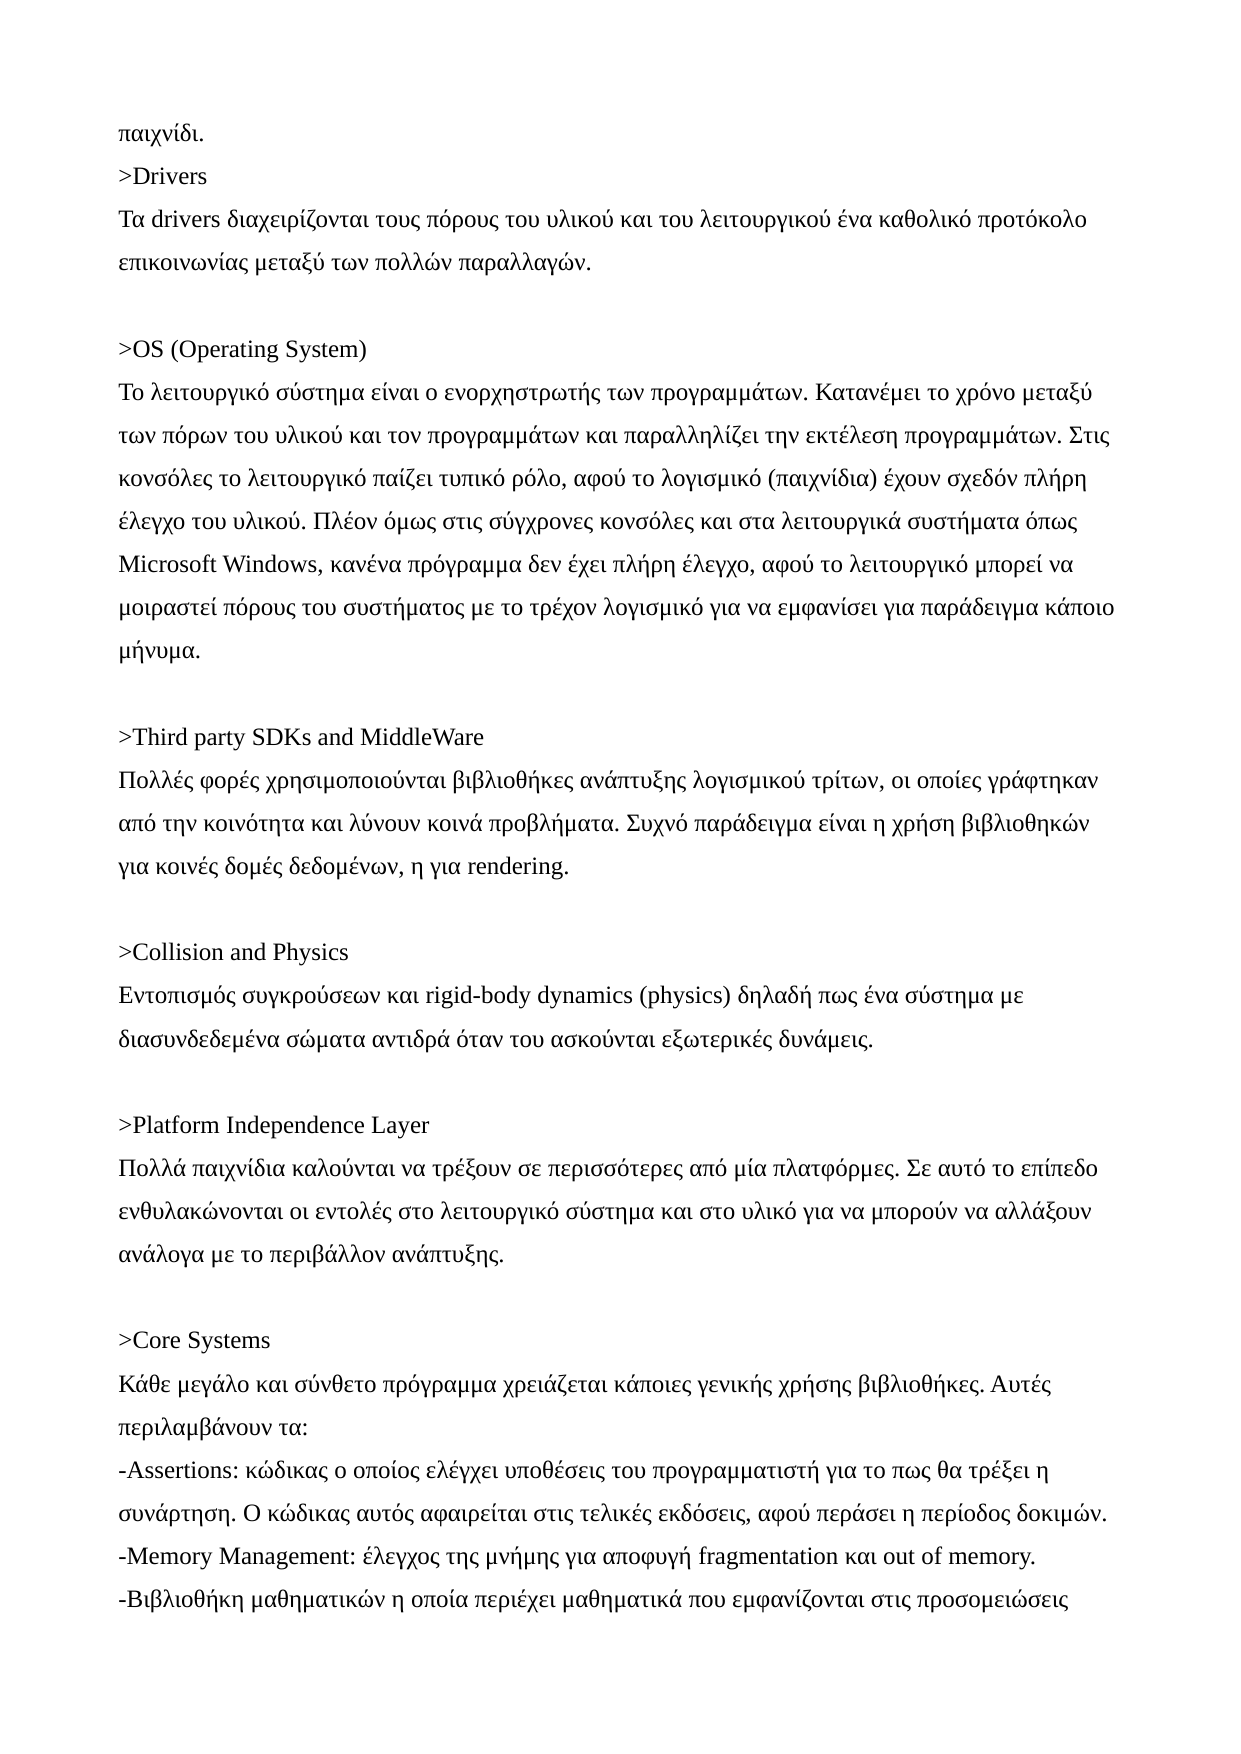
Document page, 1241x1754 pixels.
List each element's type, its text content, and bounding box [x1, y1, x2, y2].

text Κάθε μεγάλο και σύνθετο πρόγραμμα χρειάζεται κάποιες γενικής χρήσης βιβλιοθήκες. Αυτές περιλαμβάνουν τα: [118, 1369, 1122, 1441]
text -Βιβλιοθήκη μαθηματικών η οποία περιέχει μαθηματικά που εμφανίζονται στις προσομειώσεις [118, 1584, 1122, 1613]
text >Platform Independence Layer [118, 1110, 1122, 1139]
text παιχνίδι. [118, 118, 1122, 147]
text Τα drivers διαχειρίζονται τους πόρους του υλικού και του λειτουργικού ένα καθολικό προτόκολο επικοινωνίας μεταξύ των πολλών παραλλαγών. [118, 204, 1122, 276]
text Το λειτουργικό σύστημα είναι ο ενορχηστρωτής των προγραμμάτων. Κατανέμει το χρόνο μεταξύ των πόρων του υλικού και τον προγραμμάτων και παραλληλίζει την εκτέλεση προγραμμάτων. Στις κονσόλες το λειτουργικό παίζει τυπικό ρόλο, αφού το λογισμικό (παιχνίδια) έχουν σχεδόν πλήρη έλεγχο του υλικού. Πλέον όμως στις σύγχρονες κονσόλες και στα λειτουργικά συστήματα όπως Microsoft Windows, κανένα πρόγραμμα δεν έχει πλήρη έλεγχο, αφού το λειτουργικό μπορεί να μοιραστεί πόρους του συστήματος με το τρέχον λογισμικό για να εμφανίσει για παράδειγμα κάποιο μήνυμα. [118, 377, 1122, 664]
text Πολλά παιχνίδια καλούνται να τρέξουν σε περισσότερες από μία πλατφόρμες. Σε αυτό το επίπεδο ενθυλακώνονται οι εντολές στο λειτουργικό σύστημα και στο υλικό για να μπορούν να αλλάξουν ανάλογα με το περιβάλλον ανάπτυξης. [118, 1153, 1122, 1268]
text >Collision and Physics [118, 937, 1122, 966]
text >Drivers [118, 161, 1122, 190]
text >OS (Operating System) [118, 334, 1122, 362]
text -Assertions: κώδικας ο οποίος ελέγχει υποθέσεις του προγραμματιστή για το πως θα τρέξει η συνάρτηση. Ο κώδικας αυτός αφαιρείται στις τελικές εκδόσεις, αφού περάσει η περίοδος δοκιμών. [118, 1455, 1122, 1527]
text >Core Systems [118, 1326, 1122, 1354]
text Πολλές φορές χρησιμοποιούνται βιβλιοθήκες ανάπτυξης λογισμικού τρίτων, οι οποίες γράφτηκαν από την κοινότητα και λύνουν κοινά προβλήματα. Συχνό παράδειγμα είναι η χρήση βιβλιοθηκών για κοινές δομές δεδομένων, η για rendering. [118, 765, 1122, 880]
text >Third party SDKs and MiddleWare [118, 722, 1122, 751]
text Εντοπισμός συγκρούσεων και rigid-body dynamics (physics) δηλαδή πως ένα σύστημα με διασυνδεδεμένα σώματα αντιδρά όταν του ασκούνται εξωτερικές δυνάμεις. [118, 981, 1122, 1052]
text -Memory Management: έλεγχος της μνήμης για αποφυγή fragmentation και out of memory. [118, 1541, 1122, 1570]
